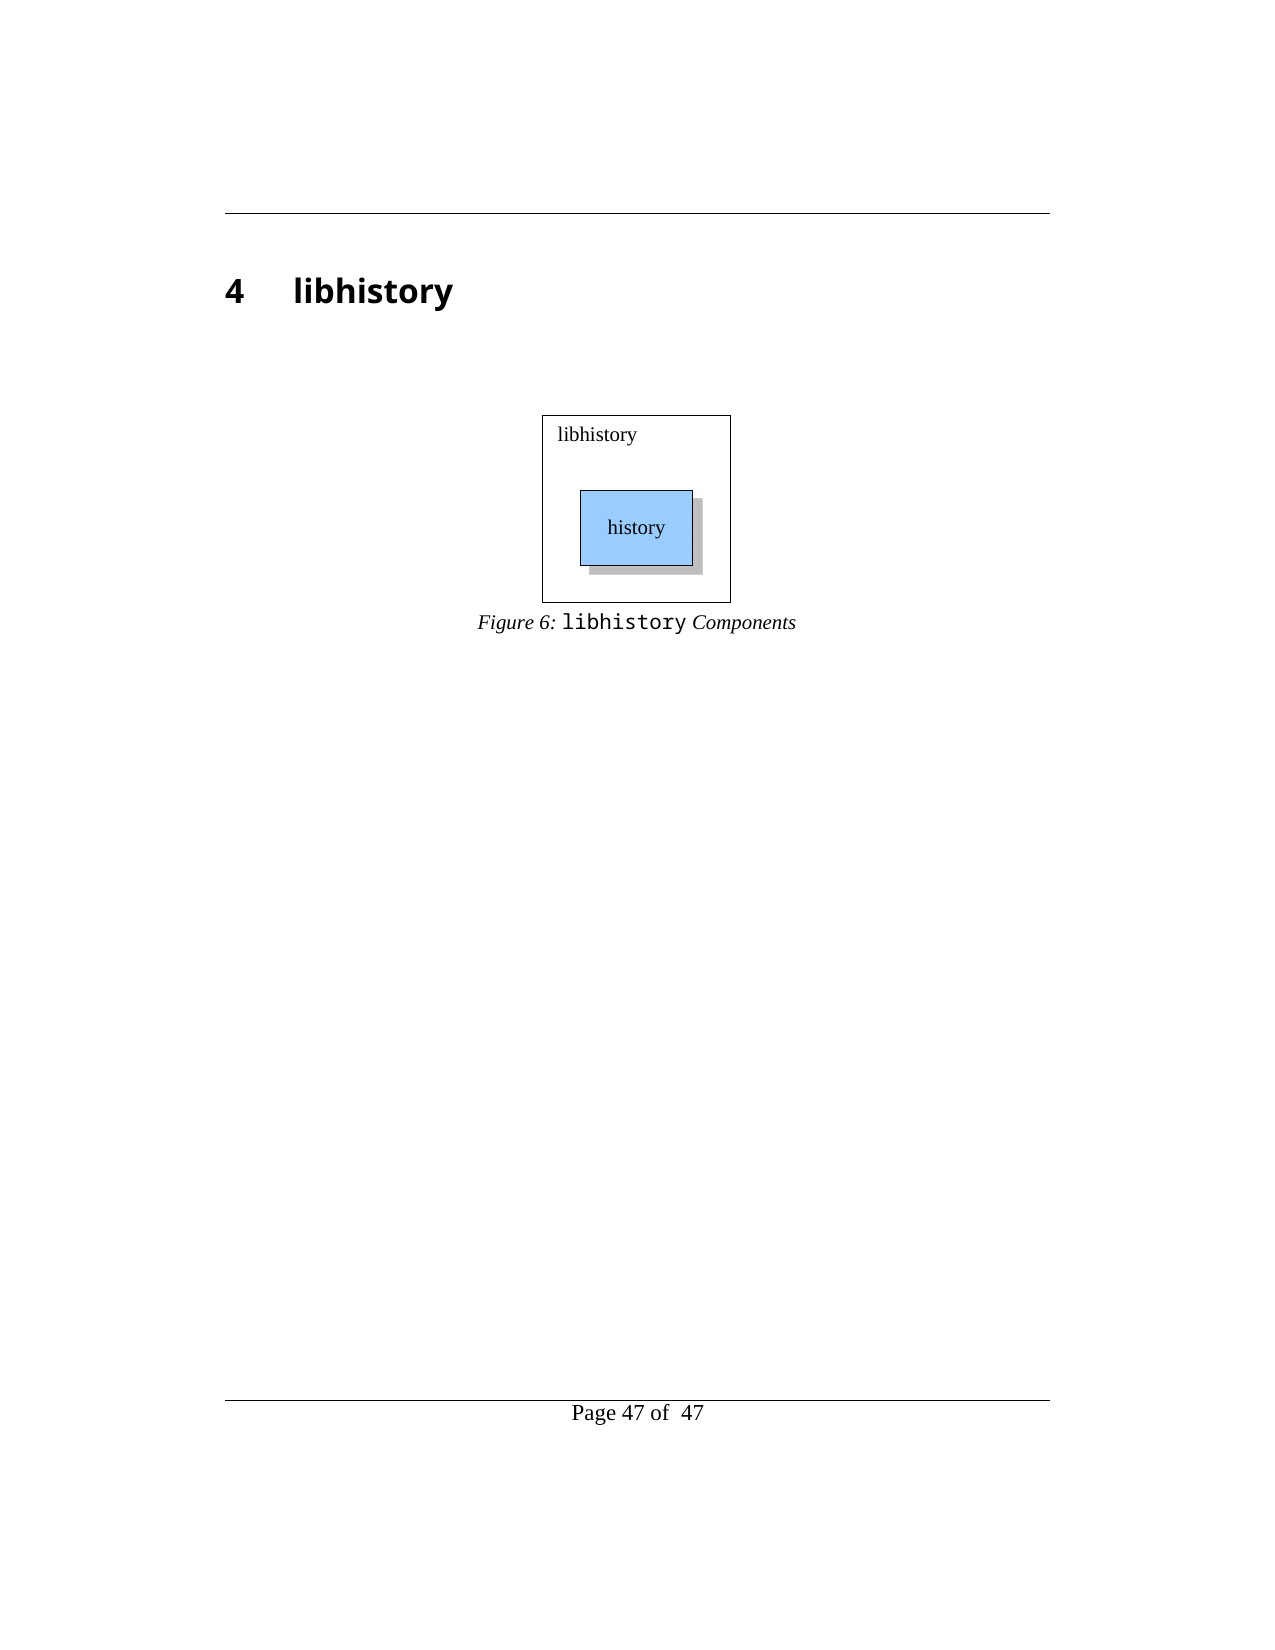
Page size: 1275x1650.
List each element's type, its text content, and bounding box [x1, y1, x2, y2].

subtitle libhistory [225, 268, 1050, 314]
text Figure 6: libhistory Components [464, 607, 811, 636]
